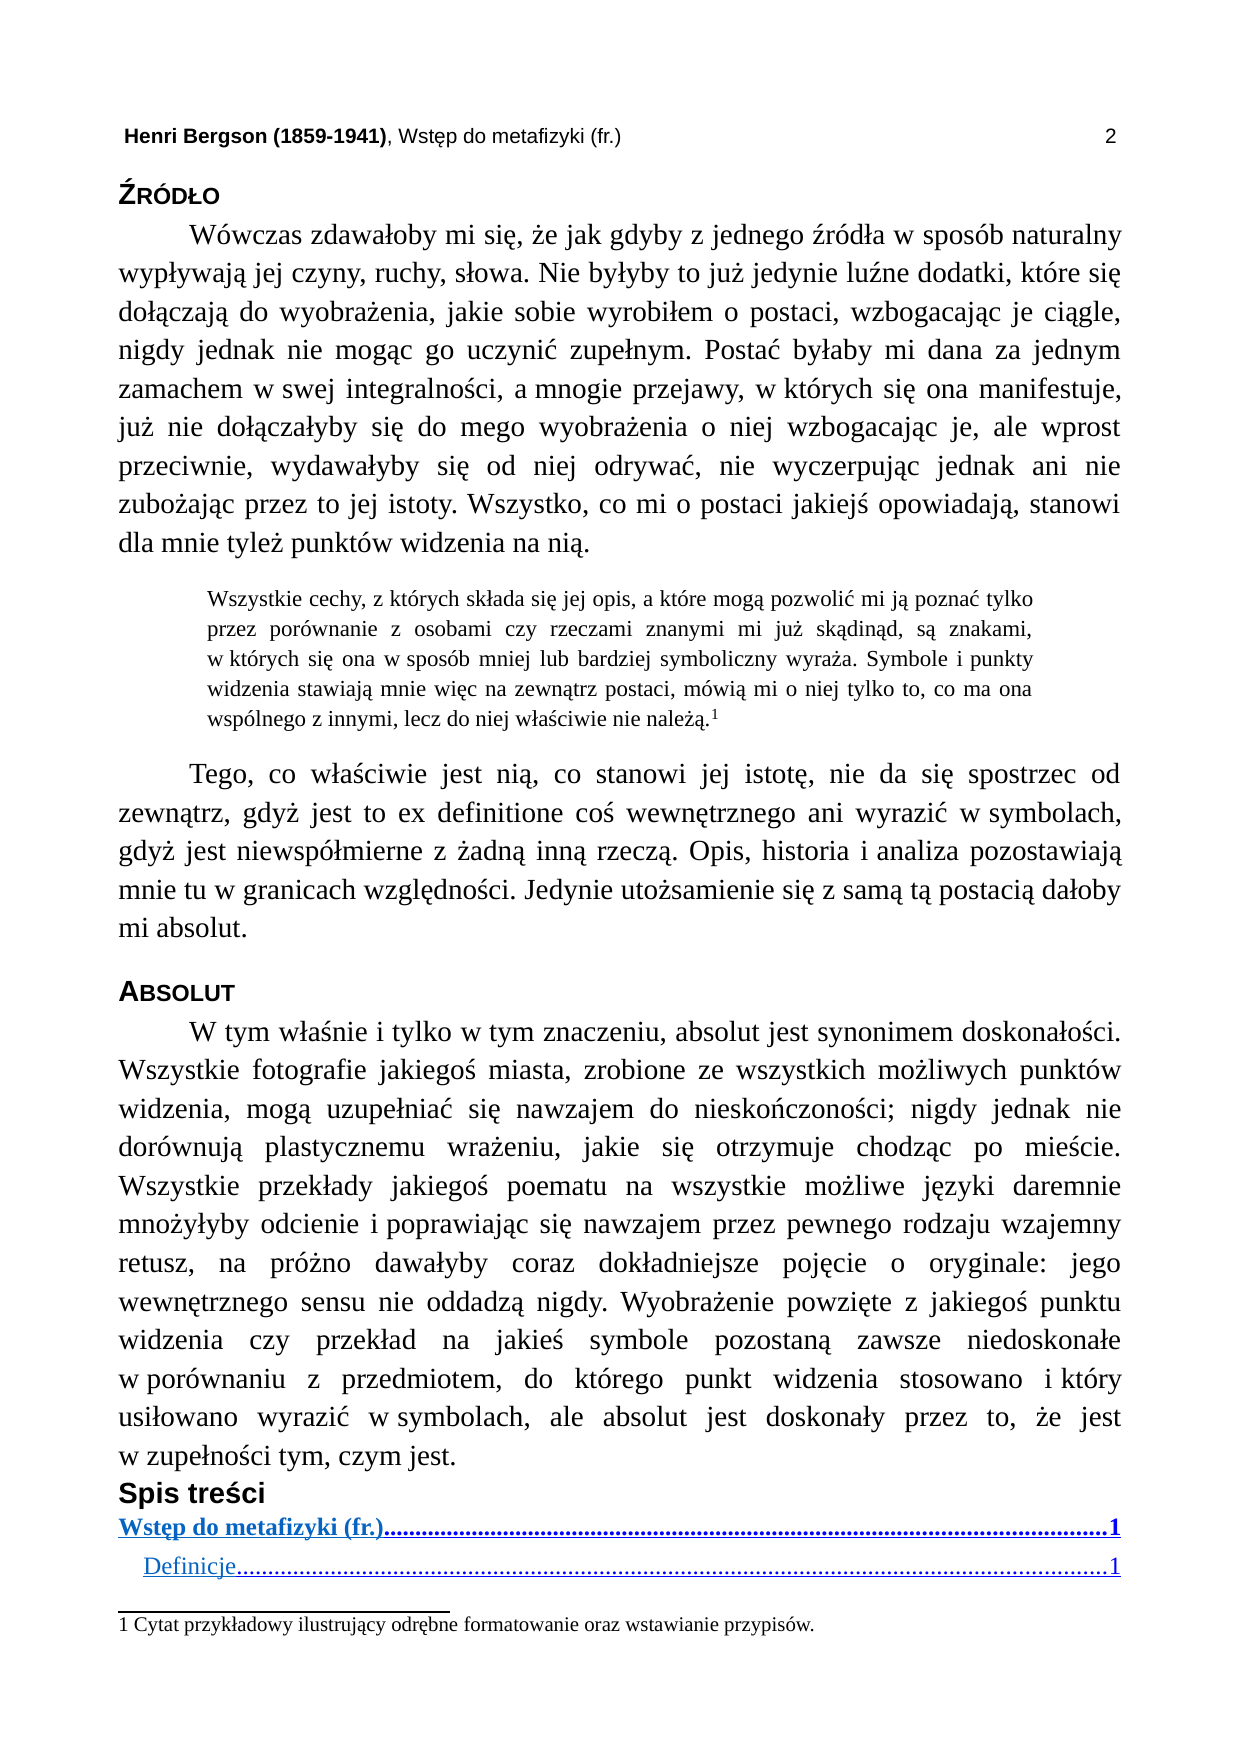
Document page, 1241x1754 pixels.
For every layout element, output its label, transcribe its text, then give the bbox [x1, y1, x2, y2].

text Cytat przykładowy ilustrujący odrębne formatowanie oraz wstawianie przypisów. [118, 1612, 1122, 1636]
subtitle Absolut [118, 974, 1122, 1008]
text Tego, co właściwie jest nią, co stanowi jej istotę, nie da się spostrzec od zewnątrz, gdyż jest to ex definitione coś wewnętrznego ani wyrazić w symbolach, gdyż jest niewspółmierne z żadną inną rzeczą. Opis, historia i analiza pozostawiają mnie tu w granicach względności. Jedynie utożsamienie się z samą tą postacią dałoby mi absolut. [118, 756, 1122, 944]
text W tym właśnie i tylko w tym znaczeniu, absolut jest synonimem doskonałości. Wszystkie fotografie jakiegoś miasta, zrobione ze wszystkich możliwych punktów widzenia, mogą uzupełniać się nawzajem do nieskończoności; nigdy jednak nie dorównują plastycznemu wrażeniu, jakie się otrzymuje chodząc po mieście. Wszystkie przekłady jakiegoś poematu na wszystkie możliwe języki daremnie mnożyłyby odcienie i poprawiając się nawzajem przez pewnego rodzaju wzajemny retusz, na próżno dawałyby coraz dokładniejsze pojęcie o oryginale: jego wewnętrznego sensu nie oddadzą nigdy. Wyobrażenie powzięte z jakiegoś punktu widzenia czy przekład na jakieś symbole pozostaną zawsze niedoskonałe w porównaniu z przedmiotem, do którego punkt widzenia stosowano i który usiłowano wyrazić w symbolach, ale absolut jest doskonały przez to, że jest w zupełności tym, czym jest. [118, 1014, 1122, 1471]
subtitle Spis treści [118, 1476, 1122, 1510]
text Wstęp do metafizyki (fr.) 1 [118, 1512, 1122, 1540]
text Wszystkie cechy, z których składa się jej opis, a które mogą pozwolić mi ją poznać tylko przez porównanie z osobami czy rzeczami znanymi mi już skądinąd, są znakami, w których się ona w sposób mniej lub bardziej symboliczny wyraża. Symbole i punkty widzenia stawiają mnie więc na zewnątrz postaci, mówią mi o niej tylko to, co ma ona wspólnego z innymi, lecz do niej właściwie nie należą. [207, 584, 1033, 732]
subtitle Źródło [118, 177, 1122, 211]
text Wówczas zdawałoby mi się, że jak gdyby z jednego źródła w sposób naturalny wypływają jej czyny, ruchy, słowa. Nie byłyby to już jedynie luźne dodatki, które się dołączają do wyobrażenia, jakie sobie wyrobiłem o postaci, wzbogacając je ciągle, nigdy jednak nie mogąc go uczynić zupełnym. Postać byłaby mi dana za jednym zamachem w swej integralności, a mnogie przejawy, w których się ona manifestuje, już nie dołączałyby się do mego wyobrażenia o niej wzbogacając je, ale wprost przeciwnie, wydawałyby się od niej odrywać, nie wyczerpując jednak ani nie zubożając przez to jej istoty. Wszystko, co mi o postaci jakiejś opowiadają, stanowi dla mnie tyleż punktów widzenia na nią. [118, 217, 1122, 559]
text Definicje 1 [143, 1551, 1122, 1579]
